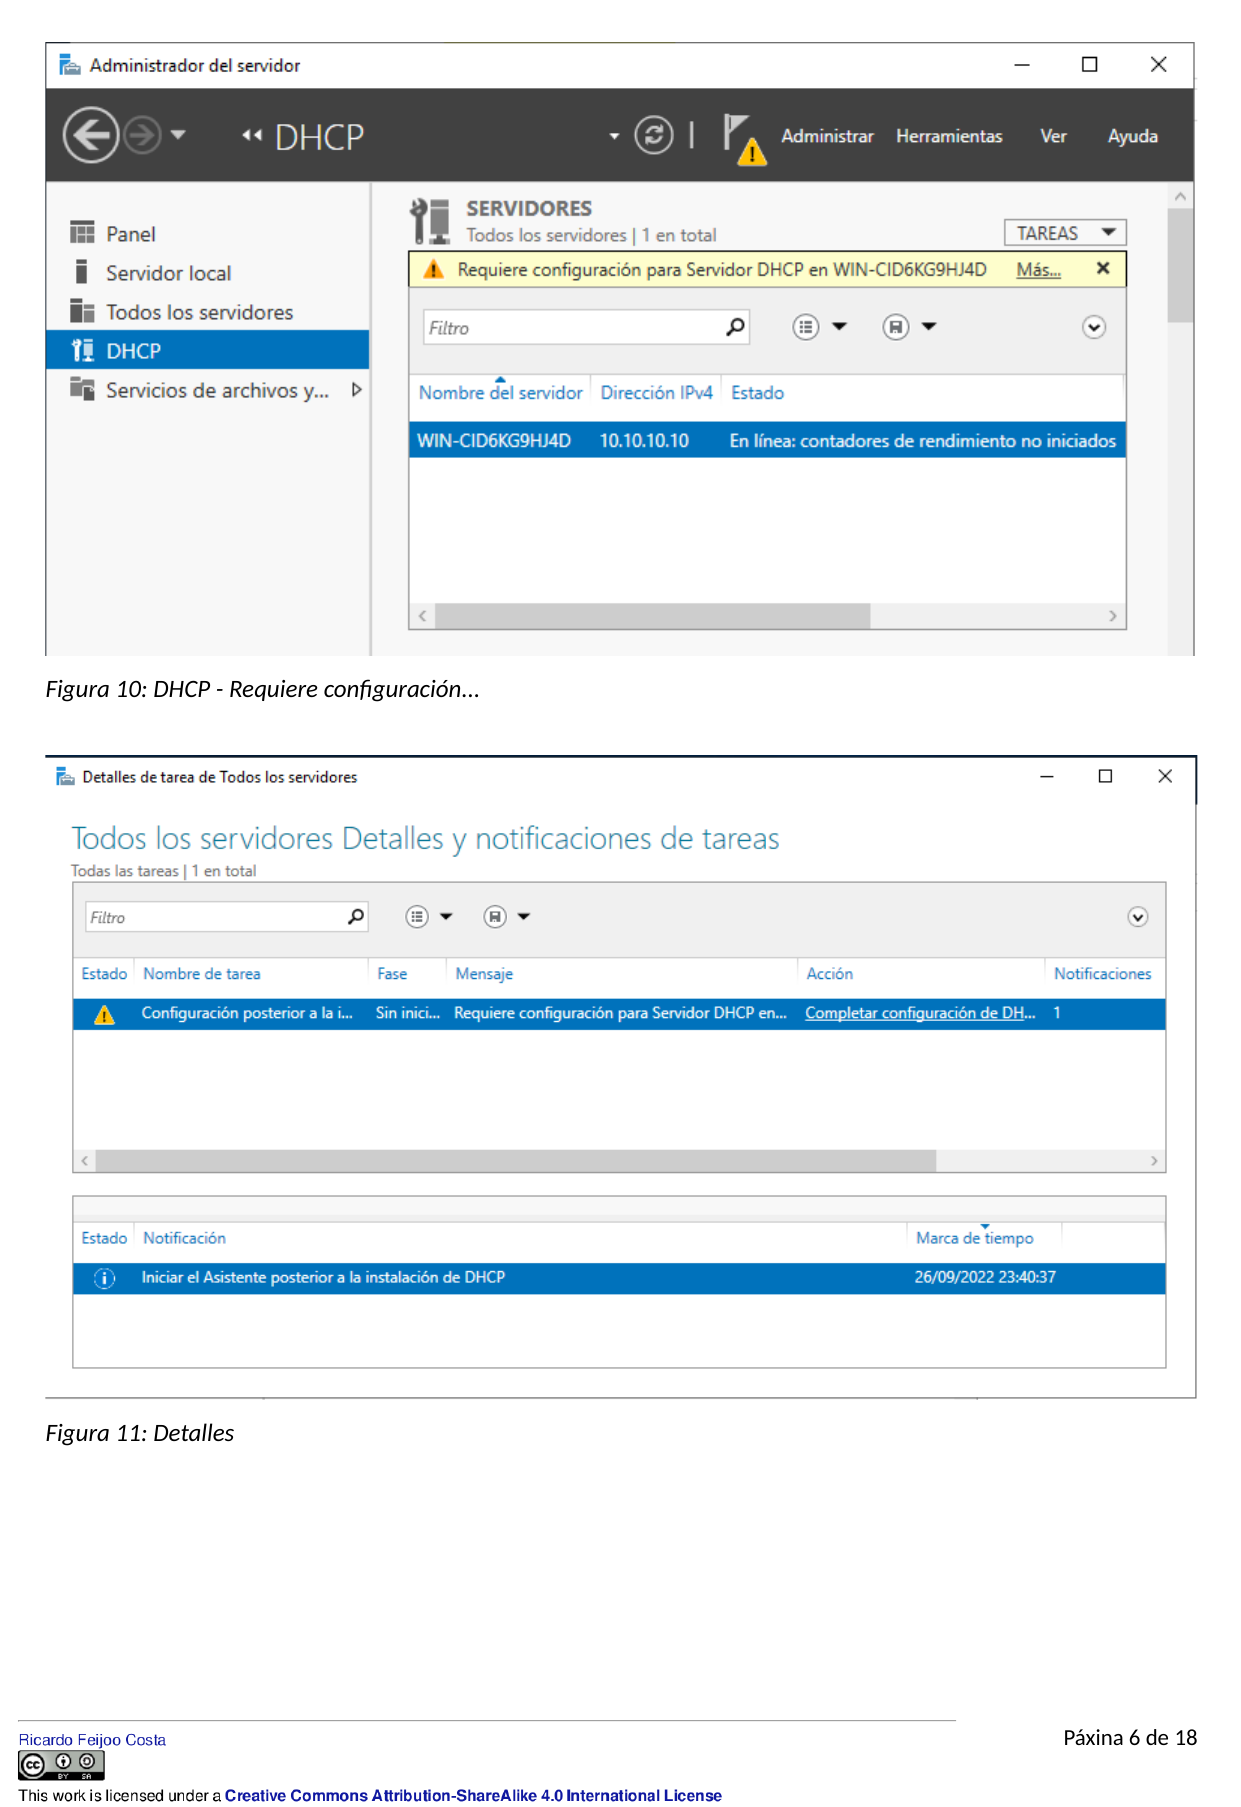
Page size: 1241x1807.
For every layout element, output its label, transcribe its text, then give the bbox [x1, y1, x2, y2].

text Figura 10: DHCP - Requiere configuración... [45, 656, 1197, 703]
text Figura 11: Detalles [45, 1400, 1197, 1447]
picture [45, 755, 1198, 1400]
picture [45, 42, 1198, 656]
picture [8, 1715, 957, 1806]
